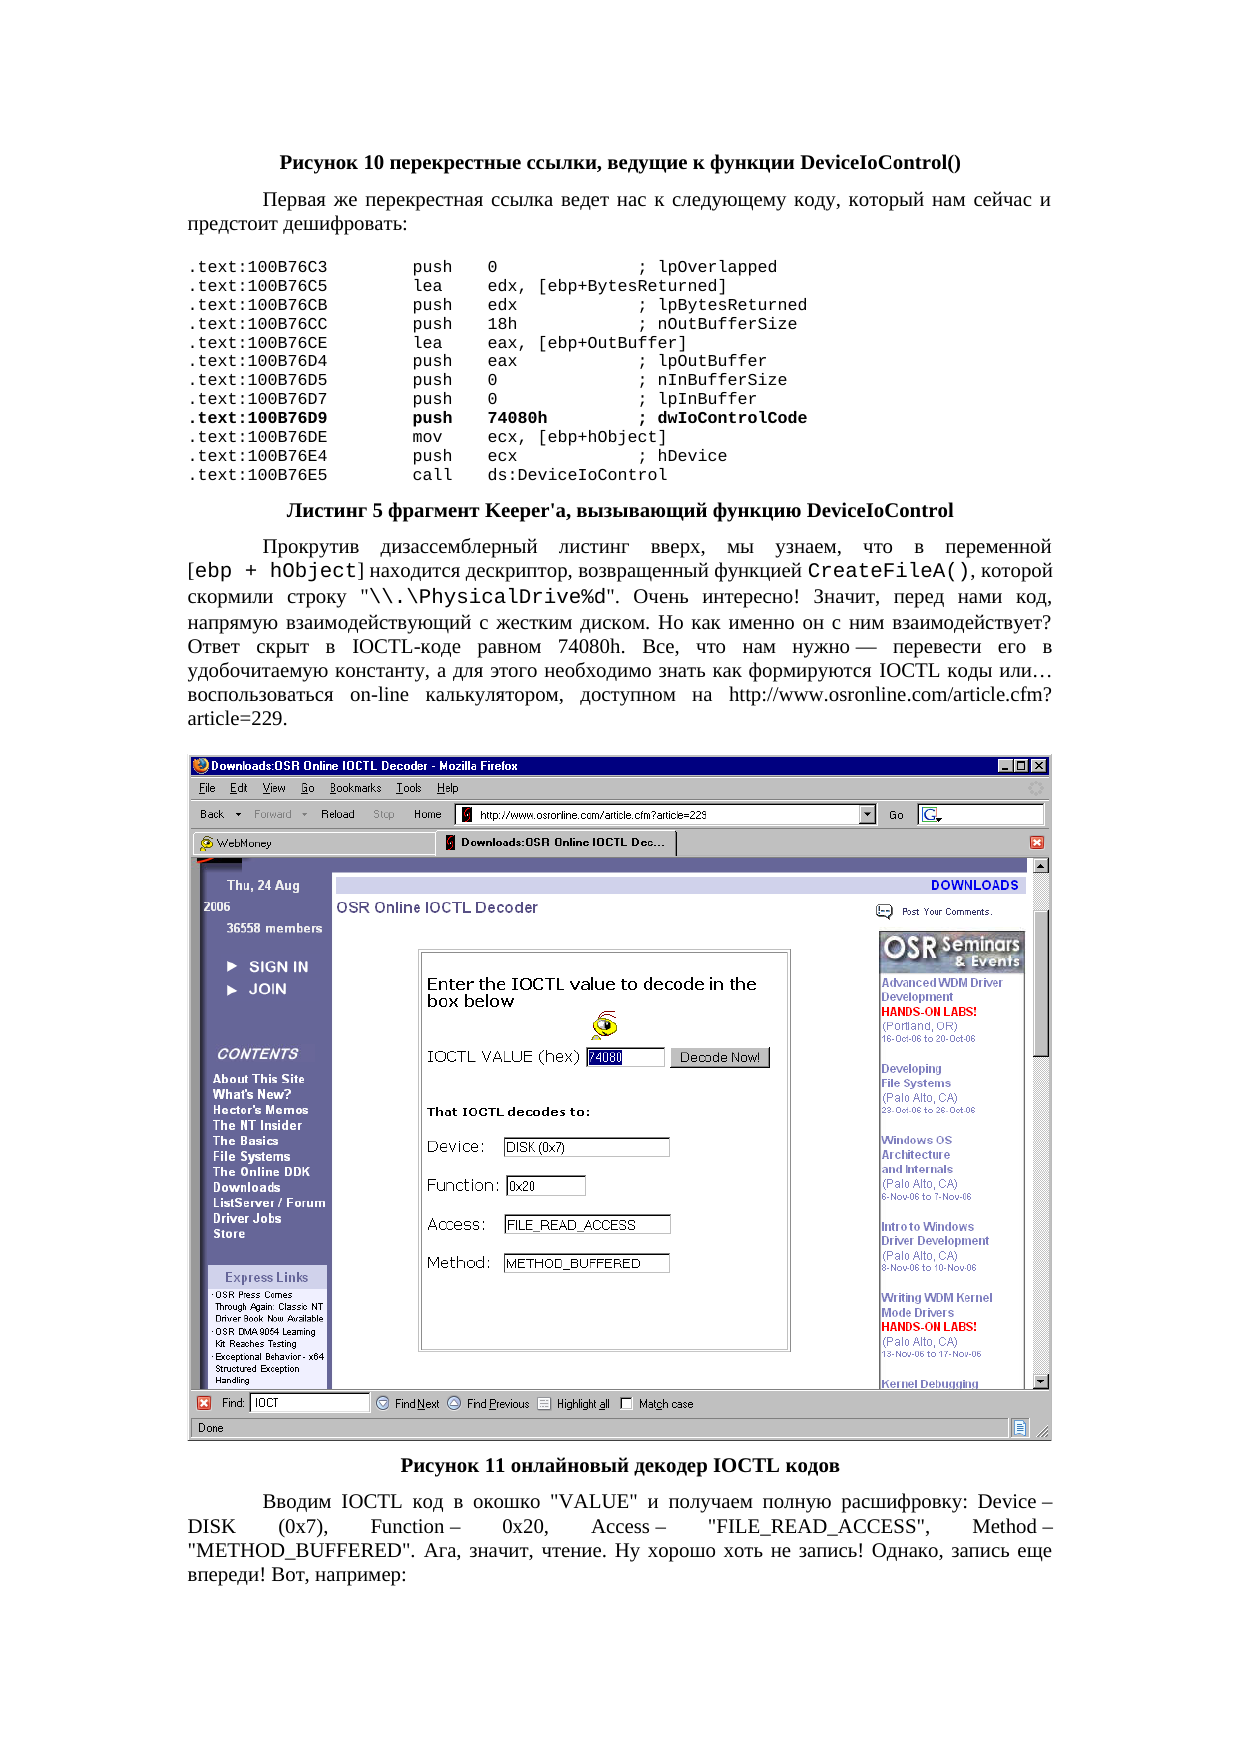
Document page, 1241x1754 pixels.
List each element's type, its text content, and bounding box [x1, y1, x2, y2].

text .text:100B76C3 push 0 ; lpOverlapped [187, 259, 1053, 278]
text .text:100B76E4 push ecx ; hDevice [187, 447, 1053, 466]
text .text:100B76CB push edx ; lpBytesReturned [187, 296, 1053, 315]
text .text:100B76D5 push 0 ; nInBufferSize [187, 372, 1053, 391]
text .text:100B76CC push 18h ; nOutBufferSize [187, 315, 1053, 334]
text .text:100B76D7 push 0 ; lpInBuffer [187, 391, 1053, 409]
picture [187, 754, 1052, 1441]
text Листинг 5 фрагмент Keeper'а, вызывающий функцию DeviceIoControl [187, 497, 1053, 522]
text .text:100B76DE mov ecx, [ebp+hObject] [187, 428, 1053, 447]
text Первая же перекрестная ссылка ведет нас к следующему коду, который нам сейчас и предстоит дешифровать: [187, 187, 1053, 235]
text .text:100B76D9 push 74080h ; dwIoControlCode [187, 409, 1053, 428]
text Рисунок 10 перекрестные ссылки, ведущие к функции DeviceIoControl() [187, 150, 1053, 174]
text .text:100B76D4 push eax ; lpOutBuffer [187, 353, 1053, 372]
text .text:100B76CE lea eax, [ebp+OutBuffer] [187, 334, 1053, 353]
text .text:100B76C5 lea edx, [ebp+BytesReturned] [187, 278, 1053, 296]
text Рисунок 11 онлайновый декодер IOCTL кодов [187, 1453, 1053, 1477]
text .text:100B76E5 call ds:DeviceIoControl [187, 466, 1053, 485]
text Прокрутив дизассемблерный листинг вверх, мы узнаем, что в переменной [ebp + hObject] находится дескриптор, возвращенный функцией CreateFileA(), которой скормили строку "\\.\PhysicalDrive%d". Очень интересно! Значит, перед нами код, напрямую взаимодействующий с жестким диском. Но как именно он с ним взаимодействует? Ответ скрыт в IOCTL-коде равном 74080h. Все, что нам нужно — перевести его в удобочитаемую константу, а для этого необходимо знать как формируются IOCTL коды или… воспользоваться on-line калькулятором, доступном на http://www.osronline.com/article.cfm?article=229. [187, 534, 1053, 730]
text Вводим IOCTL код в окошко "VALUE" и получаем полную расшифровку: Device – DISK (0x7), Function – 0x20, Access – "FILE_READ_ACCESS", Method – "METHOD_BUFFERED". Ага, значит, чтение. Ну хорошо хоть не запись! Однако, запись еще впереди! Вот, например: [187, 1489, 1053, 1586]
